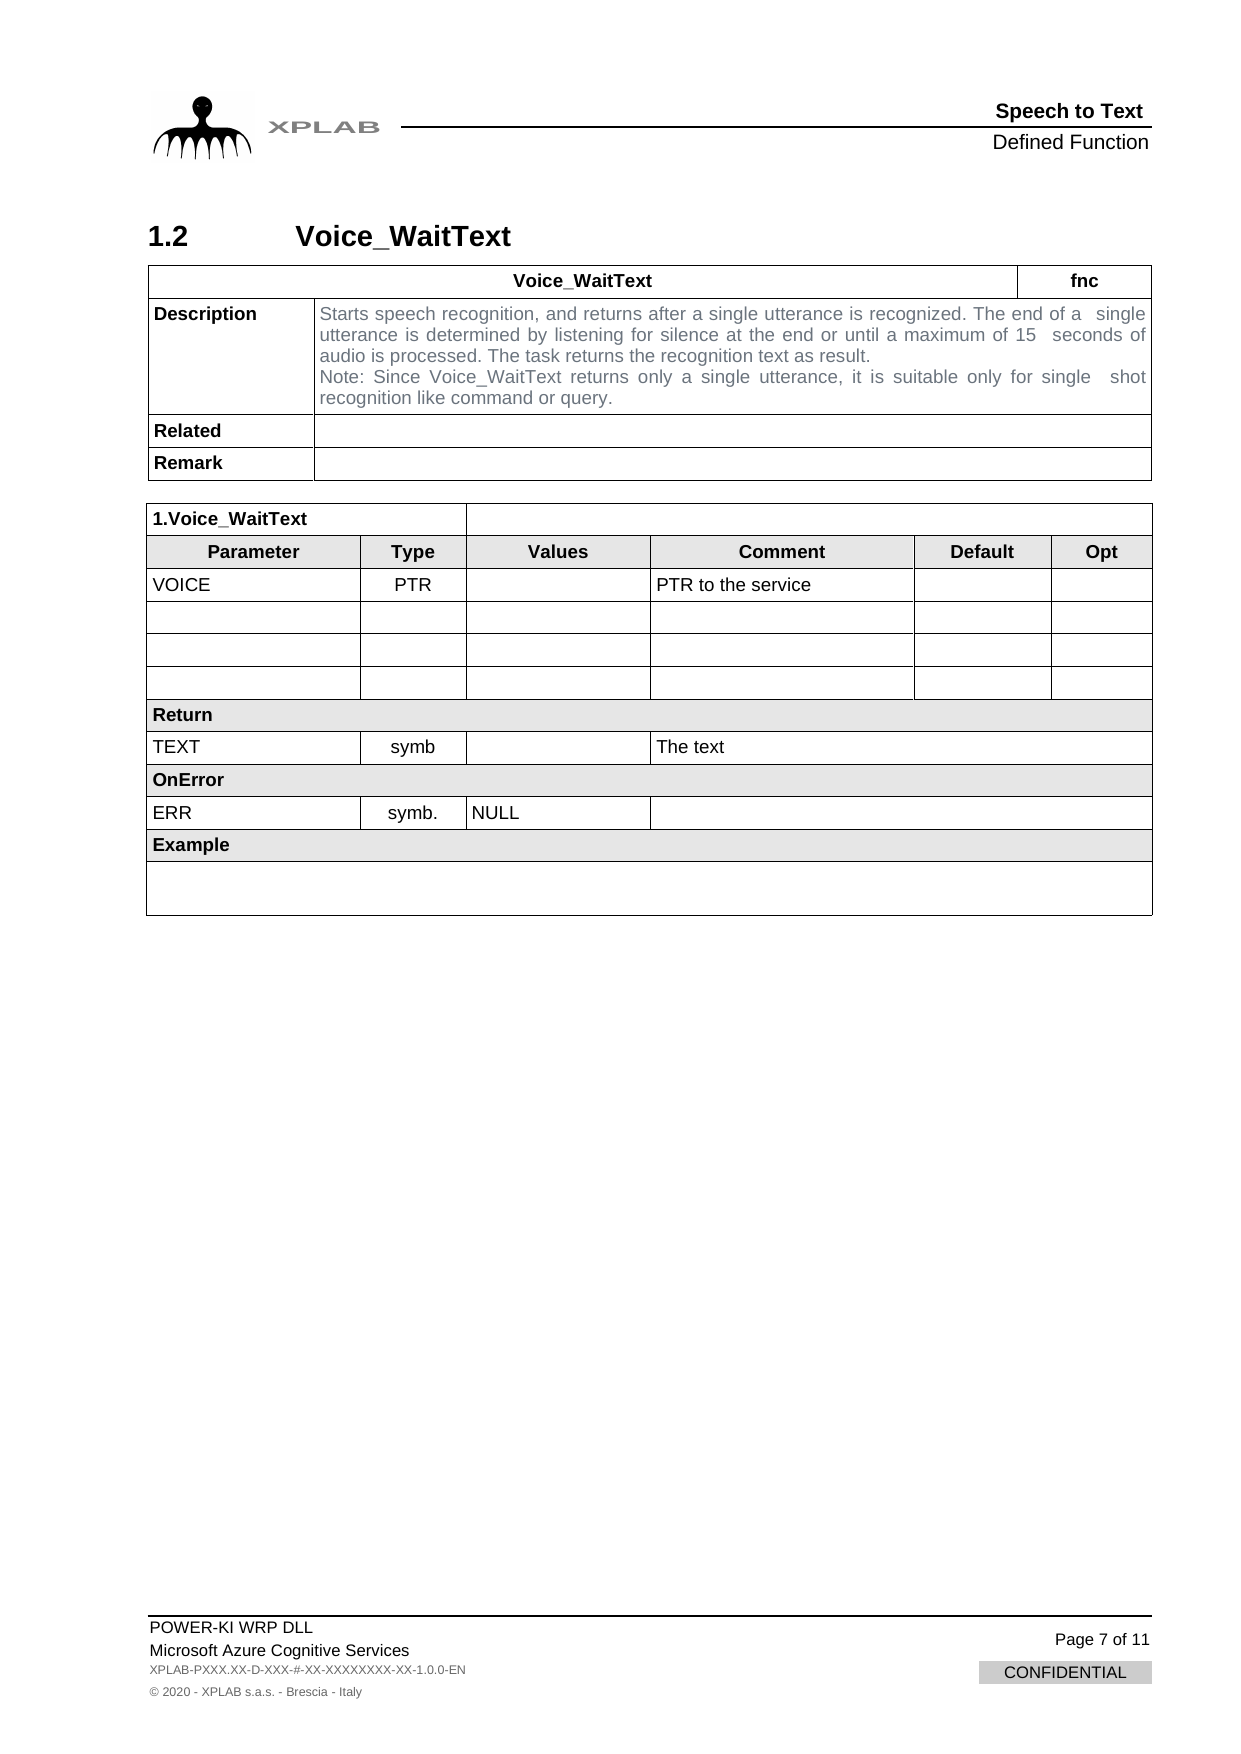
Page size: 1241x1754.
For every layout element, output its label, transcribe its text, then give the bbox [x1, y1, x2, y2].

table_header fnc [1018, 266, 1151, 298]
table_header Voice_WaitText [149, 266, 1017, 298]
table_cell [1052, 667, 1152, 699]
table_cell [467, 667, 650, 699]
table_cell ERR [147, 797, 360, 829]
table_cell [361, 667, 466, 699]
subtitle Voice_WaitText [148, 220, 1152, 252]
table_cell [361, 634, 466, 666]
table_cell OnError [147, 765, 1152, 796]
table_cell symb [361, 732, 466, 764]
table_cell Remark [149, 448, 313, 480]
table_header [467, 504, 1152, 535]
table_cell [315, 415, 1151, 447]
table_cell [915, 569, 1051, 601]
table_cell [315, 448, 1151, 480]
table_cell NULL [467, 797, 650, 829]
table_cell Description [149, 299, 313, 414]
table_cell The text [651, 732, 1152, 764]
table_cell [467, 602, 650, 633]
table_cell [915, 667, 1051, 699]
table_cell Related [149, 415, 313, 447]
table_cell Starts speech recognition, and returns after a single utterance is recognized. The end of a single utterance is determined by listening for silence at the end or until a maximum of 15 seconds of audio is processed. The task returns the recognition text as result. Note: Since Voice_WaitText returns only a single utterance, it is suitable only for single shot recognition like command or query. [315, 299, 1151, 414]
table_cell [651, 634, 913, 666]
table_cell [651, 602, 913, 633]
table_cell Type [361, 536, 466, 568]
table_cell [361, 602, 466, 633]
table_cell Example [147, 830, 1152, 861]
table_cell [651, 667, 913, 699]
table_cell Comment [651, 536, 913, 568]
table_cell [147, 667, 360, 699]
table_header 1.Voice_WaitText [147, 504, 466, 535]
table_cell VOICE [147, 569, 360, 601]
table_cell PTR to the service [651, 569, 913, 601]
table_cell [915, 634, 1051, 666]
table_cell Parameter [147, 536, 360, 568]
table_cell Opt [1052, 536, 1152, 568]
table_cell [467, 634, 650, 666]
table_cell Default [915, 536, 1051, 568]
table_cell PTR [361, 569, 466, 601]
table_cell TEXT [147, 732, 360, 764]
table_cell [467, 569, 650, 601]
table_cell Return [147, 700, 1152, 731]
table_cell [1052, 634, 1152, 666]
table_cell [1052, 569, 1152, 601]
picture [150, 91, 255, 163]
table_cell [467, 732, 650, 764]
table_cell symb. [361, 797, 466, 829]
table_cell [651, 797, 1152, 829]
table_cell Values [467, 536, 650, 568]
table_cell [1052, 602, 1152, 633]
table_cell [147, 602, 360, 633]
table_cell [915, 602, 1051, 633]
table_cell [147, 862, 1152, 915]
table_cell [147, 634, 360, 666]
